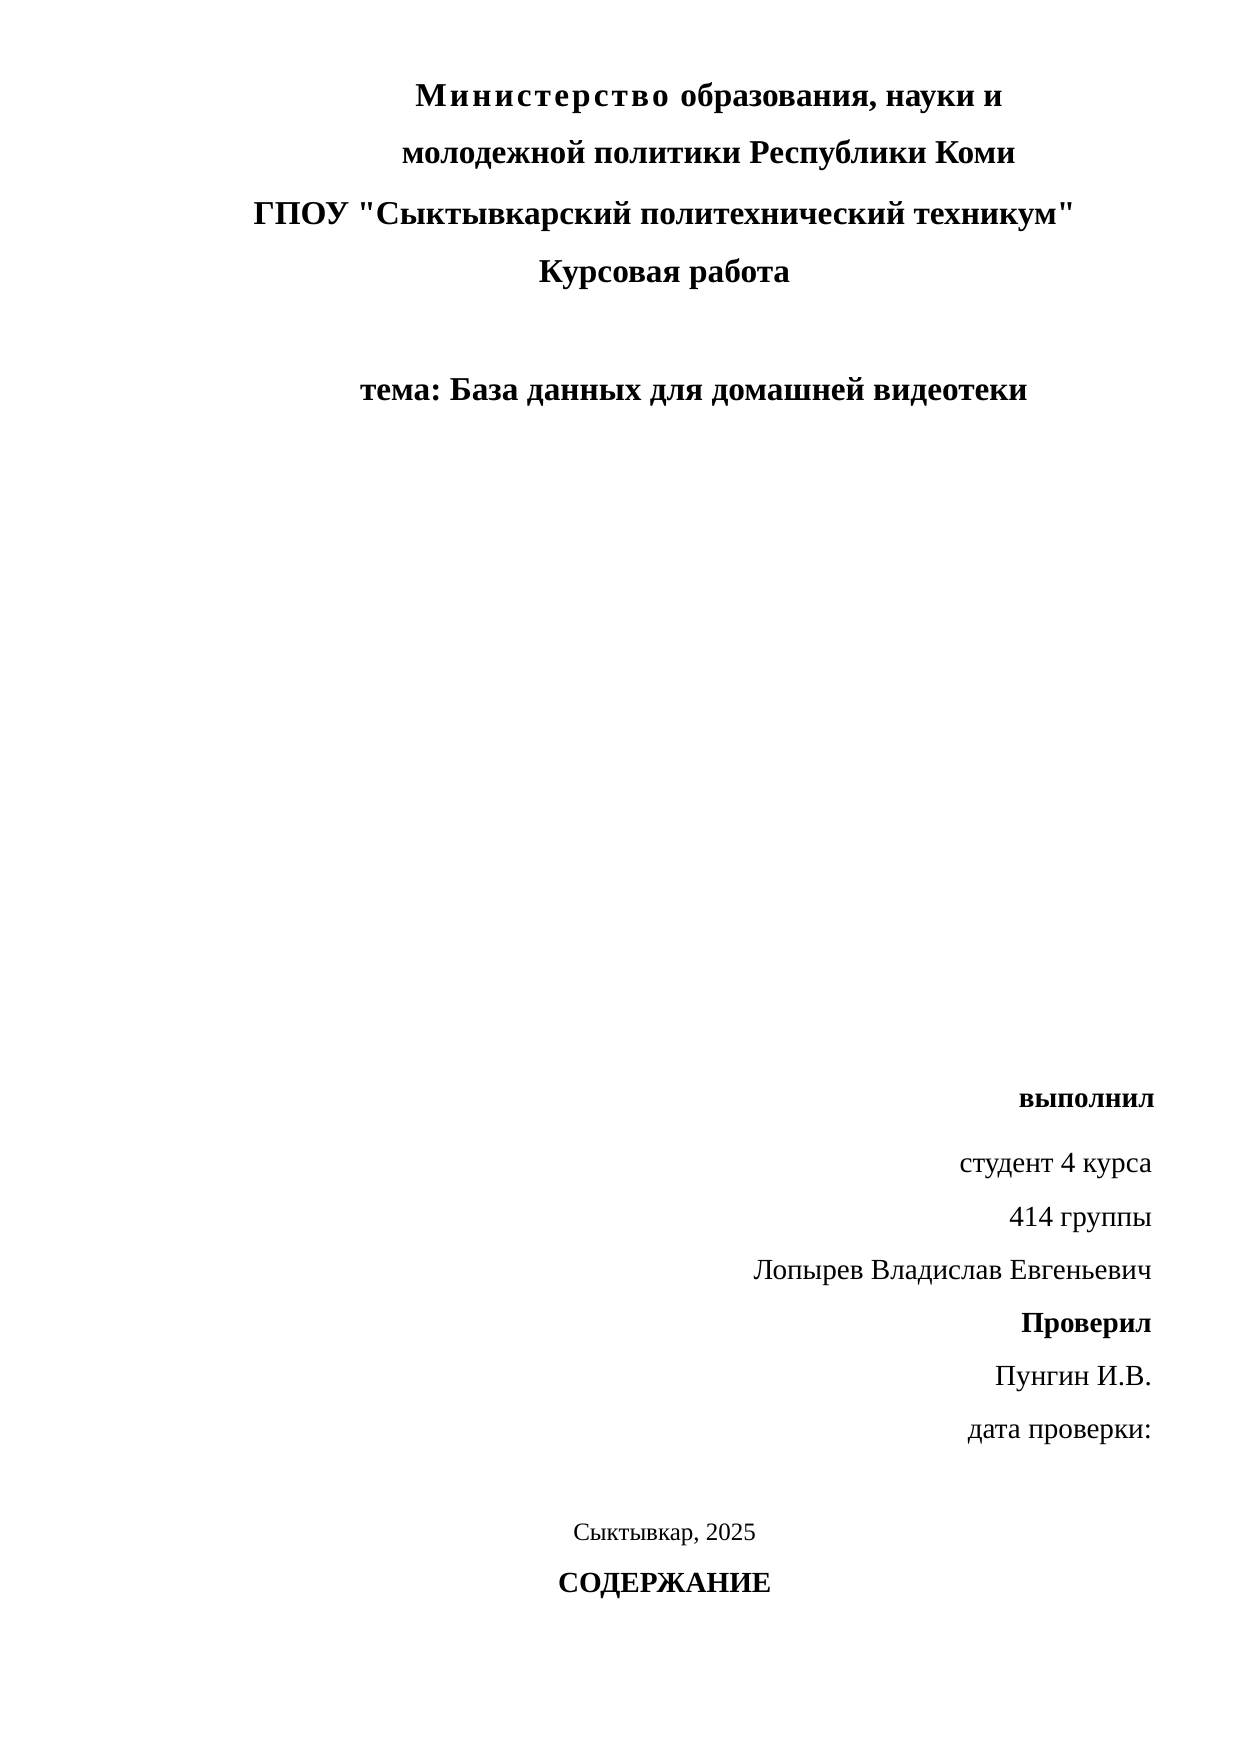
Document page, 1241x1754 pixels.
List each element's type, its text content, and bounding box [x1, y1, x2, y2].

text студент 4 курса [177, 1146, 1152, 1179]
text дата проверки: [177, 1411, 1152, 1445]
text 414 группы [177, 1199, 1152, 1232]
text Пунгин И.В. [177, 1358, 1152, 1392]
text СОДЕРЖАНИЕ [177, 1565, 1152, 1598]
text Курсовая работа [177, 252, 1152, 290]
text выполнил [177, 1081, 1211, 1114]
text Лопырев Владислав Евгеньевич [177, 1252, 1152, 1285]
text тема: База данных для домашней видеотеки [177, 369, 1211, 407]
text Проверил [177, 1305, 1152, 1338]
text Сыктывкар, 2025 [177, 1517, 1152, 1546]
text Министерство образования, науки и молодежной политики Республики Коми [354, 75, 1063, 171]
text ГПОУ "Сыктывкарский политехнический техникум" [177, 193, 1152, 231]
